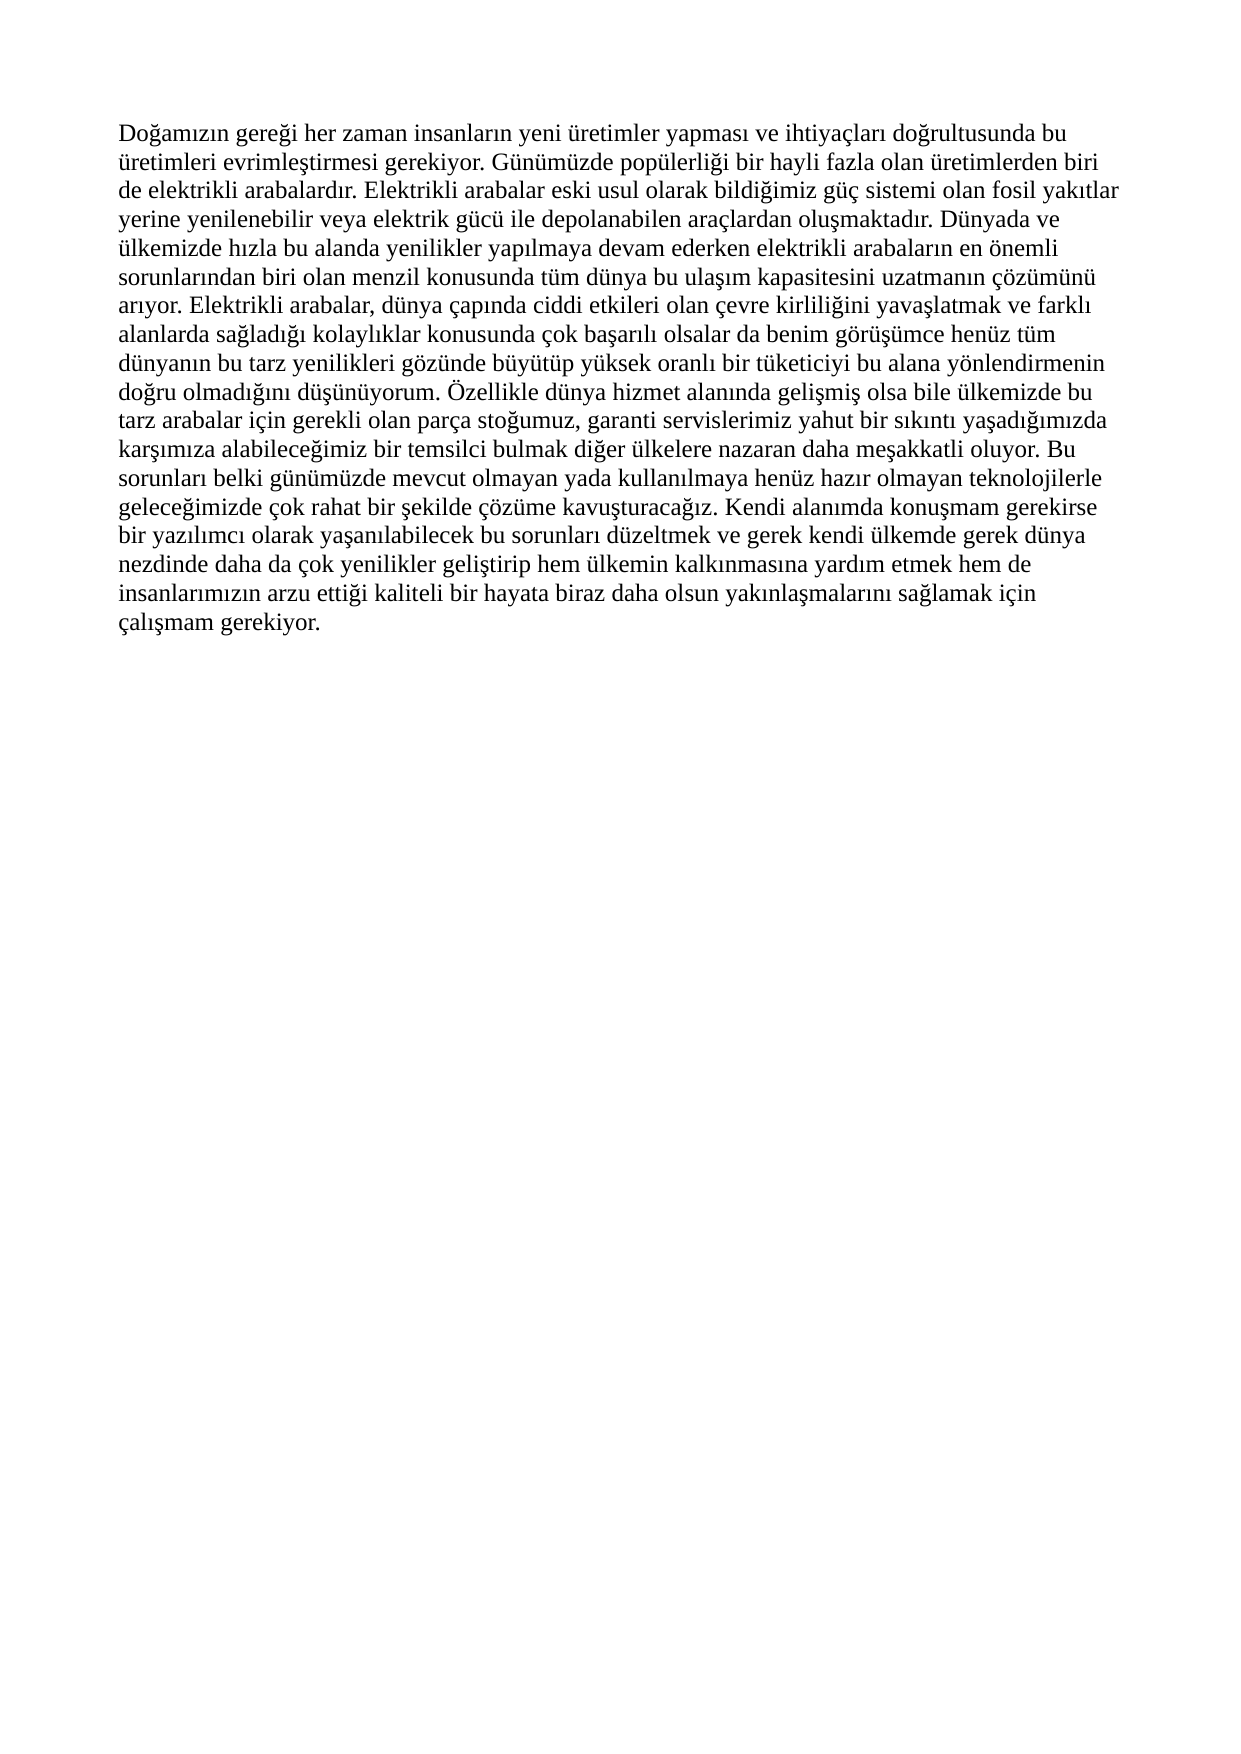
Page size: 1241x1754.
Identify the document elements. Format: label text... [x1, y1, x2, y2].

text Doğamızın gereği her zaman insanların yeni üretimler yapması ve ihtiyaçları doğrultusunda bu üretimleri evrimleştirmesi gerekiyor. Günümüzde popülerliği bir hayli fazla olan üretimlerden biri de elektrikli arabalardır. Elektrikli arabalar eski usul olarak bildiğimiz güç sistemi olan fosil yakıtlar yerine yenilenebilir veya elektrik gücü ile depolanabilen araçlardan oluşmaktadır. Dünyada ve ülkemizde hızla bu alanda yenilikler yapılmaya devam ederken elektrikli arabaların en önemli sorunlarından biri olan menzil konusunda tüm dünya bu ulaşım kapasitesini uzatmanın çözümünü arıyor. Elektrikli arabalar, dünya çapında ciddi etkileri olan çevre kirliliğini yavaşlatmak ve farklı alanlarda sağladığı kolaylıklar konusunda çok başarılı olsalar da benim görüşümce henüz tüm dünyanın bu tarz yenilikleri gözünde büyütüp yüksek oranlı bir tüketiciyi bu alana yönlendirmenin doğru olmadığını düşünüyorum. Özellikle dünya hizmet alanında gelişmiş olsa bile ülkemizde bu tarz arabalar için gerekli olan parça stoğumuz, garanti servislerimiz yahut bir sıkıntı yaşadığımızda karşımıza alabileceğimiz bir temsilci bulmak diğer ülkelere nazaran daha meşakkatli oluyor. Bu sorunları belki günümüzde mevcut olmayan yada kullanılmaya henüz hazır olmayan teknolojilerle geleceğimizde çok rahat bir şekilde çözüme kavuşturacağız. Kendi alanımda konuşmam gerekirse bir yazılımcı olarak yaşanılabilecek bu sorunları düzeltmek ve gerek kendi ülkemde gerek dünya nezdinde daha da çok yenilikler geliştirip hem ülkemin kalkınmasına yardım etmek hem de insanlarımızın arzu ettiği kaliteli bir hayata biraz daha olsun yakınlaşmalarını sağlamak için çalışmam gerekiyor. [118, 118, 1122, 636]
